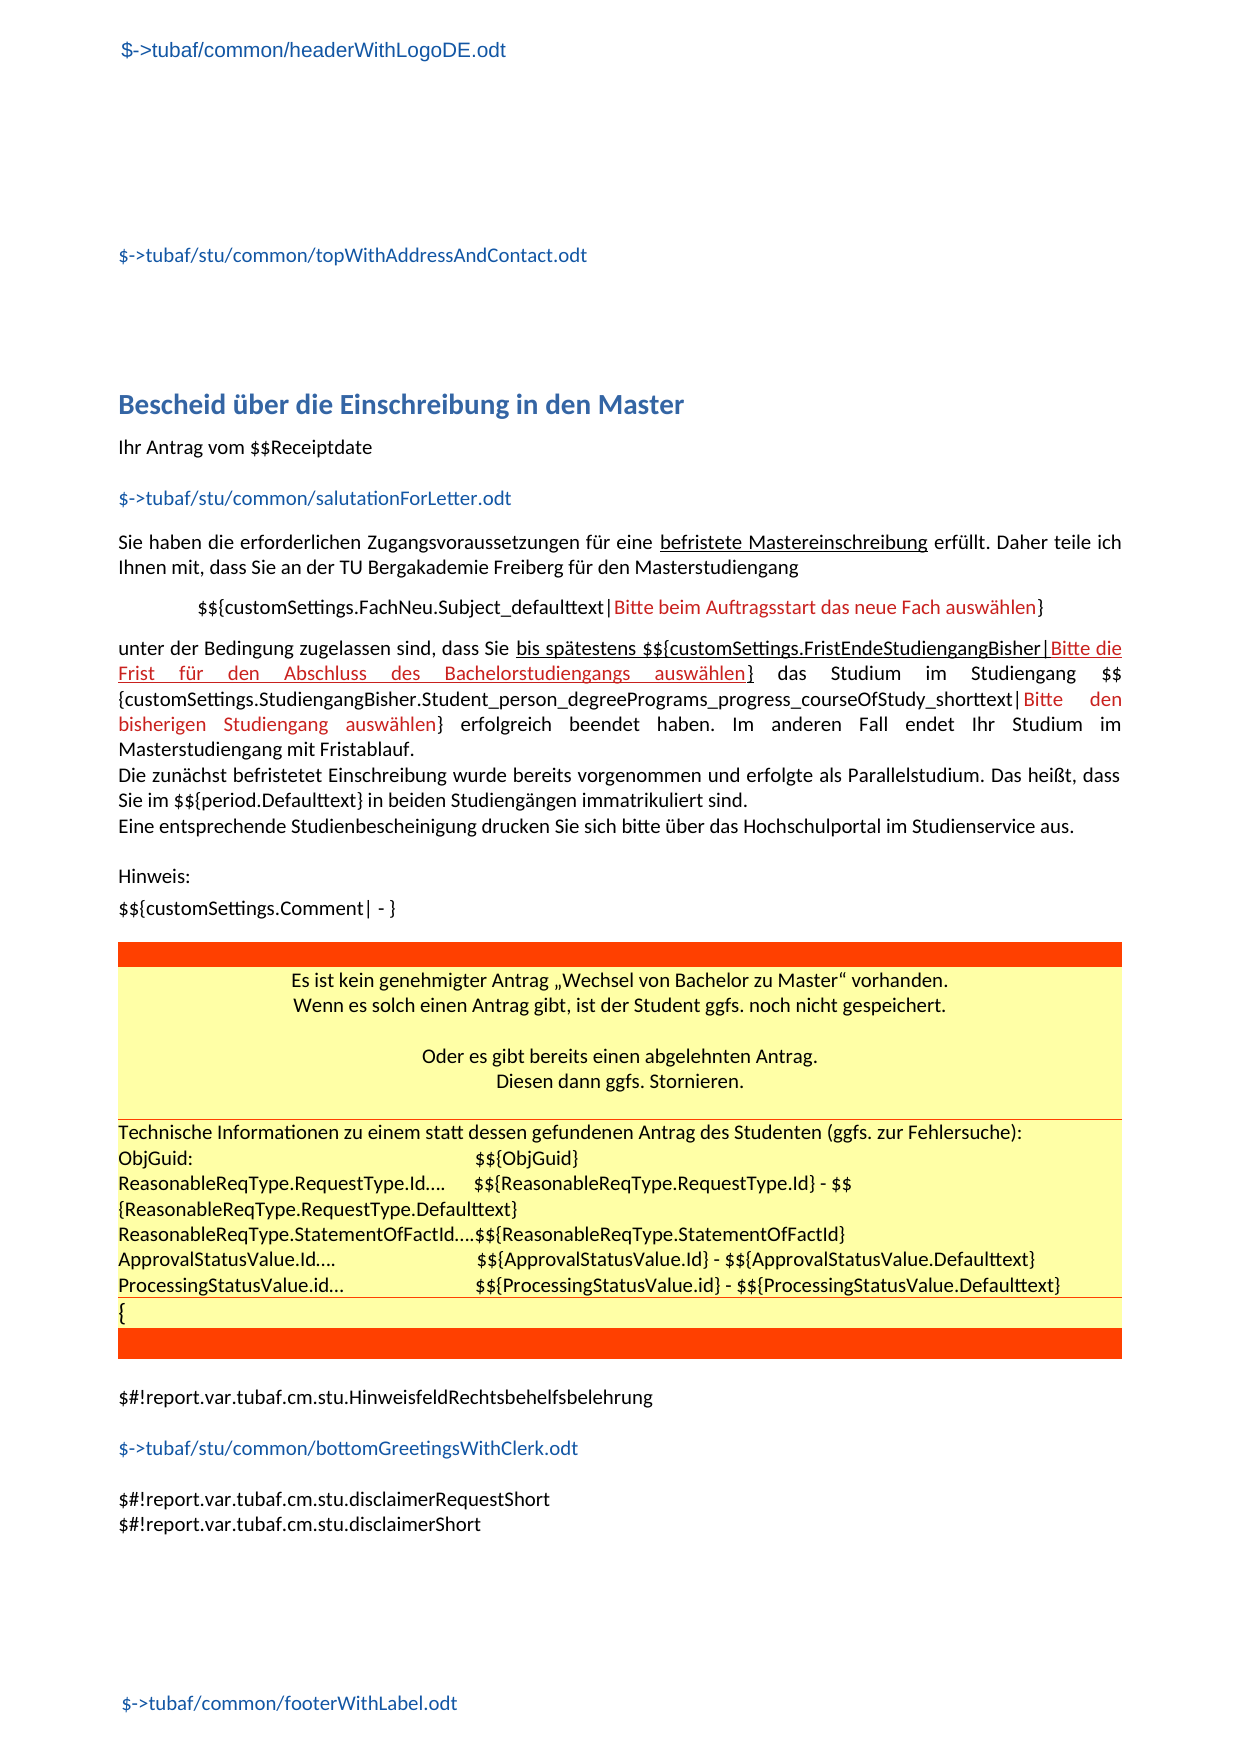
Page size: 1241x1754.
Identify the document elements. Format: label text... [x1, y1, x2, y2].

table_header [118, 330, 1122, 361]
table_cell [118, 838, 620, 857]
table_cell // [118, 920, 1122, 942]
table_cell Sie haben die erforderlichen Zugangsvoraussetzungen für eine befristete Mastereinschreibung erfüllt. Daher teile ich Ihnen mit, dass Sie an der TU Bergakademie Freiberg für den Masterstudiengang $${customSettings.FachNeu.Subject_defaulttext|Bitte beim Auftragsstart das neue Fach auswählen} unter der Bedingung zugelassen sind, dass Sie bis spätestens $${customSettings.FristEndeStudiengangBisher|Bitte die Frist für den Abschluss des Bachelorstudiengangs auswählen} das Studium im Studiengang $${customSettings.StudiengangBisher.Student_person_degreePrograms_progress_courseOfStudy_shorttext|Bitte den bisherigen Studiengang auswählen} erfolgreich beendet haben. Im anderen Fall endet Ihr Studium im Masterstudiengang mit Fristablauf. Die zunächst befristetet Einschreibung wurde bereits vorgenommen und erfolgte als Parallelstudium. Das heißt, dass Sie im $${period.Defaulttext} in beiden Studiengängen immatrikuliert sind. Eine entsprechende Studienbescheinigung drucken Sie sich bitte über das Hochschulportal im Studienservice aus. [118, 529, 1122, 838]
table_cell [118, 510, 620, 529]
text $#!report.var.tubaf.cm.stu.disclaimerRequestShort [118, 1486, 1122, 1511]
text $#!report.var.tubaf.cm.stu.disclaimerShort [118, 1511, 1122, 1537]
text $#!report.var.tubaf.cm.stu.HinweisfeldRechtsbehelfsbelehrung [118, 1384, 1122, 1409]
table_cell Hinweis: $${customSettings.Comment| - } [118, 857, 1122, 920]
table_cell { [118, 1298, 1122, 1328]
table_cell Technische Informationen zu einem statt dessen gefundenen Antrag des Studenten (ggfs. zur Fehlersuche): ObjGuid: $${ObjGuid} ReasonableReqType.RequestType.Id…. $${ReasonableReqType.RequestType.Id} - $${ReasonableReqType.RequestType.Defaulttext} ReasonableReqType.StatementOfFactId….$${ReasonableReqType.StatementOfFactId} ApprovalStatusValue.Id…. $${ApprovalStatusValue.Id} - $${ApprovalStatusValue.Defaulttext} ProcessingStatusValue.id… $${ProcessingStatusValue.id} - $${ProcessingStatusValue.Defaulttext} [118, 1120, 1122, 1297]
table_cell [620, 510, 1122, 529]
table_header [118, 1328, 1122, 1359]
text $->tubaf/stu/common/bottomGreetingsWithClerk.odt [118, 1435, 1122, 1460]
table_cell [620, 838, 1122, 857]
table_header Es ist kein genehmigter Antrag „Wechsel von Bachelor zu Master“ vorhanden. Wenn es solch einen Antrag gibt, ist der Student ggfs. noch nicht gespeichert. Oder es gibt bereits einen abgelehnten Antrag. Diesen dann ggfs. Stornieren. [118, 967, 1122, 1119]
table_header Bescheid über die Einschreibung in den Master Ihr Antrag vom $$Receiptdate [118, 361, 1122, 459]
text $->tubaf/stu/common/topWithAddressAndContact.odt [118, 242, 1122, 267]
table_cell $->tubaf/stu/common/salutationForLetter.odt [118, 460, 1122, 510]
table_header [118, 942, 1122, 967]
